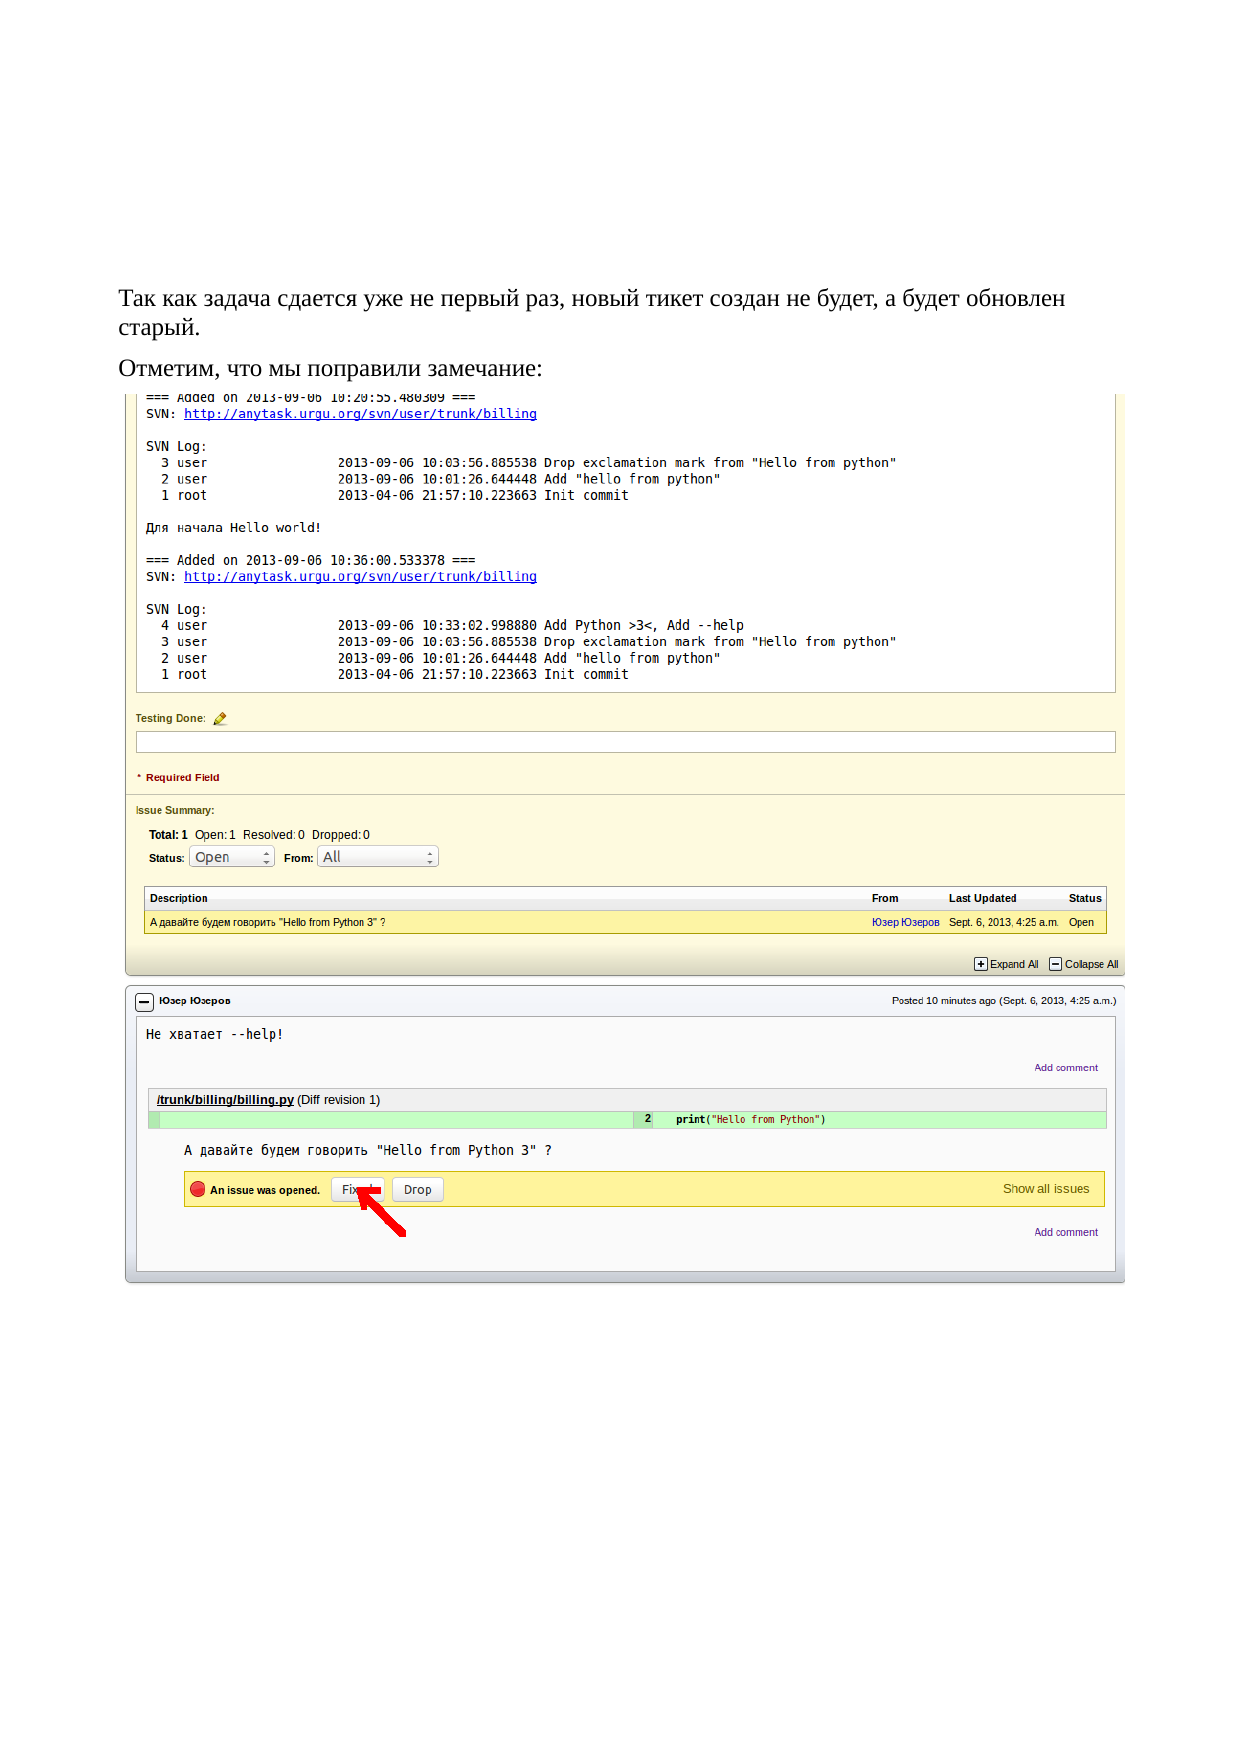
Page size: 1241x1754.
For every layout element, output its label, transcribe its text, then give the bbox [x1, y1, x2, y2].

picture [115, 394, 1125, 1292]
text Так как задача сдается уже не первый раз, новый тикет создан не будет, а будет обновлен старый. [118, 283, 1122, 341]
text Отметим, что мы поправили замечание: [118, 353, 1122, 382]
